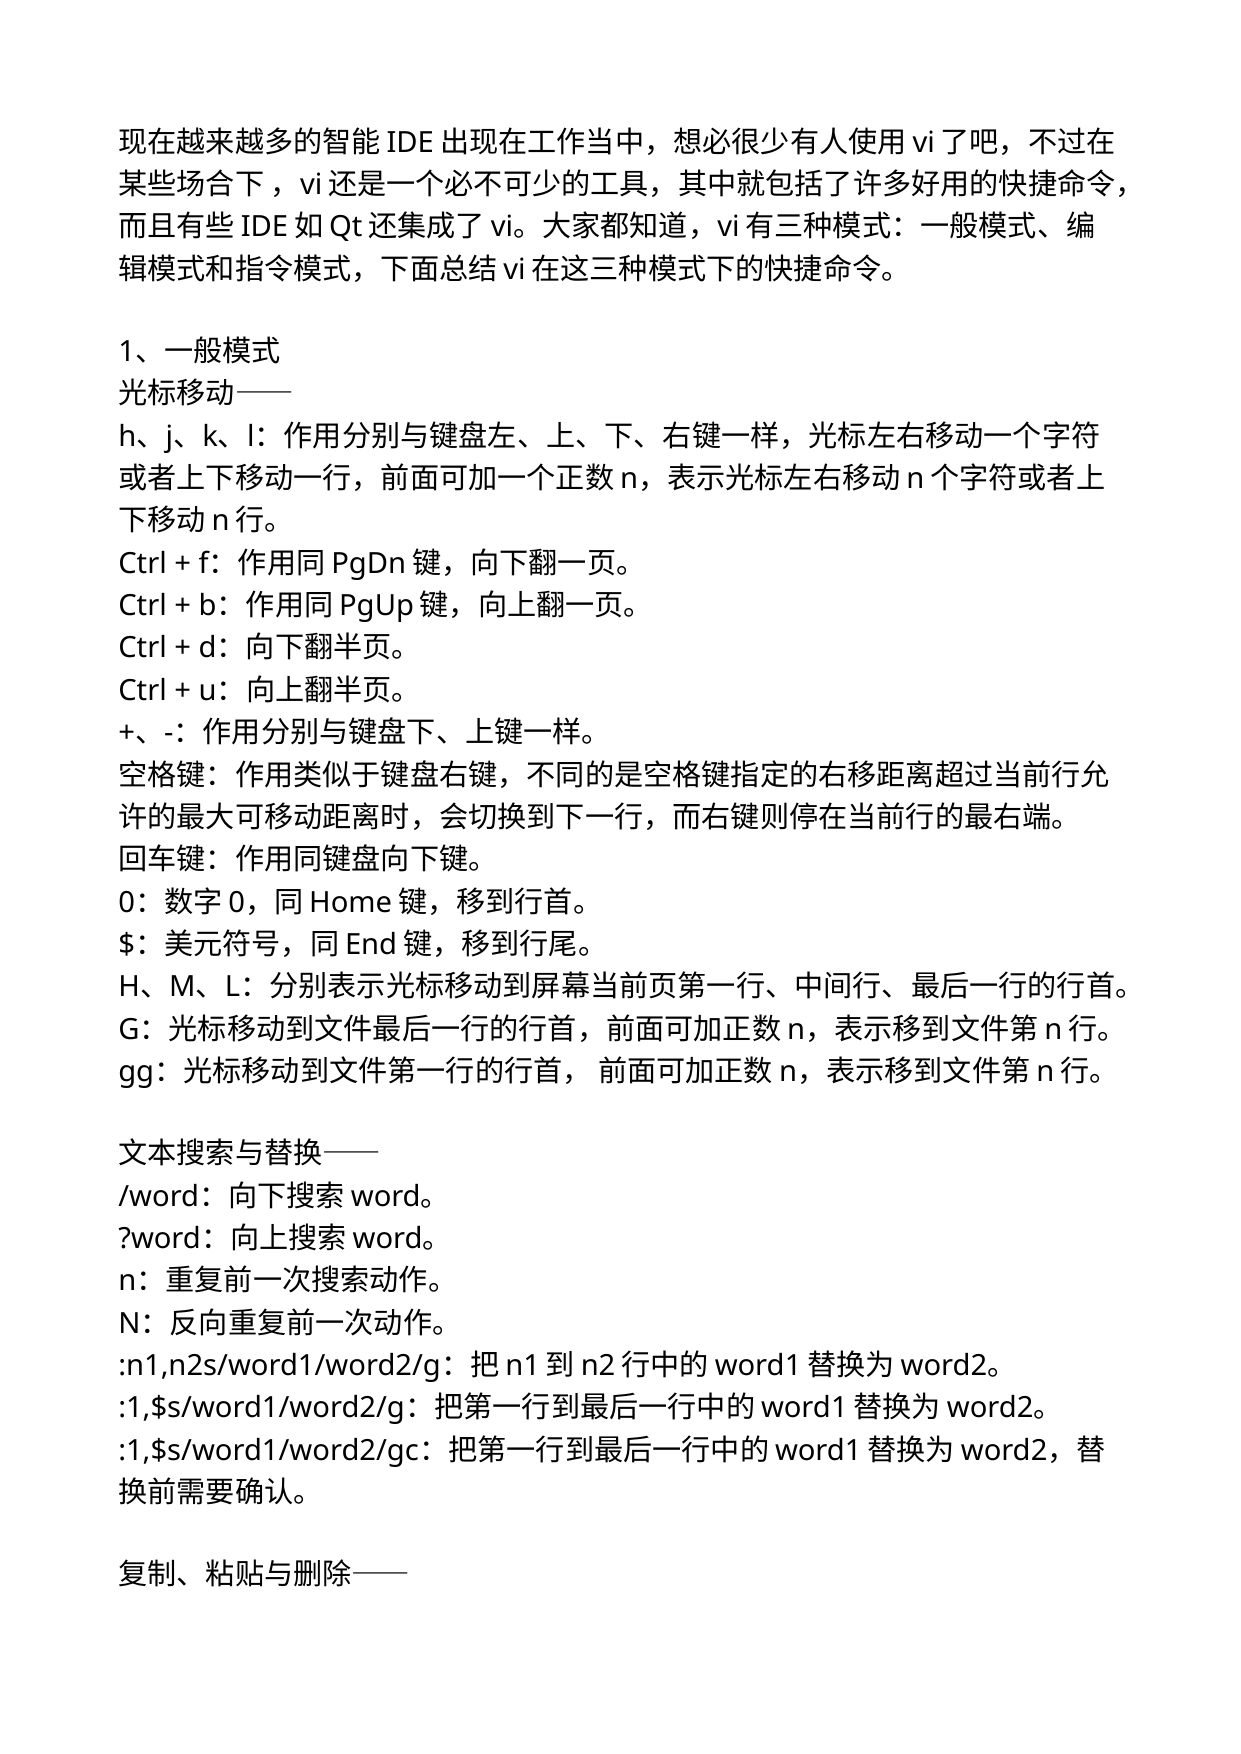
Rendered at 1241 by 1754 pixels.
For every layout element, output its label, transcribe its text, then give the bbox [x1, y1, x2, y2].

text Ctrl + d：向下翻半页。 [118, 624, 1122, 666]
text 1、一般模式 [118, 327, 1122, 370]
text 现在越来越多的智能IDE出现在工作当中，想必很少有人使用vi了吧，不过在某些场合下 ，vi还是一个必不可少的工具，其中就包括了许多好用的快捷命令，而且有些IDE如Qt还集成了vi。大家都知道，vi有三种模式：一般模式、编辑模式和指令模式，下面总结vi在这三种模式下的快捷命令。 [118, 118, 1122, 288]
text G：光标移动到文件最后一行的行首，前面可加正数n，表示移到文件第n行。 [118, 1005, 1122, 1048]
text h、j、k、l：作用分别与键盘左、上、下、右键一样，光标左右移动一个字符或者上下移动一行，前面可加一个正数n，表示光标左右移动n个字符或者上下移动n行。 [118, 412, 1122, 539]
text 空格键：作用类似于键盘右键，不同的是空格键指定的右移距离超过当前行允许的最大可移动距离时，会切换到下一行，而右键则停在当前行的最右端。 [118, 751, 1122, 836]
text 复制、粘贴与删除—— [118, 1551, 1122, 1593]
text /word：向下搜索word。 [118, 1172, 1122, 1214]
text $：美元符号，同End键，移到行尾。 [118, 921, 1122, 963]
text :n1,n2s/word1/word2/g：把n1到n2行中的word1替换为word2。 [118, 1342, 1122, 1384]
text n：重复前一次搜索动作。 [118, 1257, 1122, 1299]
text :1,$s/word1/word2/g：把第一行到最后一行中的word1替换为word2。 [118, 1384, 1122, 1426]
text H、M、L：分别表示光标移动到屏幕当前页第一行、中间行、最后一行的行首。 [118, 963, 1122, 1005]
text +、-：作用分别与键盘下、上键一样。 [118, 709, 1122, 751]
text :1,$s/word1/word2/gc：把第一行到最后一行中的word1替换为word2，替换前需要确认。 [118, 1426, 1122, 1511]
text Ctrl + f：作用同PgDn键，向下翻一页。 [118, 539, 1122, 582]
text ?word：向上搜索word。 [118, 1214, 1122, 1257]
text Ctrl + b：作用同PgUp键，向上翻一页。 [118, 582, 1122, 624]
text 回车键：作用同键盘向下键。 [118, 836, 1122, 878]
text 0：数字0，同Home键，移到行首。 [118, 878, 1122, 921]
text 光标移动—— [118, 370, 1122, 412]
text 文本搜索与替换—— [118, 1130, 1122, 1172]
text gg：光标移动到文件第一行的行首， 前面可加正数n，表示移到文件第n行。 [118, 1048, 1122, 1090]
text Ctrl + u：向上翻半页。 [118, 666, 1122, 709]
text N：反向重复前一次动作。 [118, 1299, 1122, 1342]
